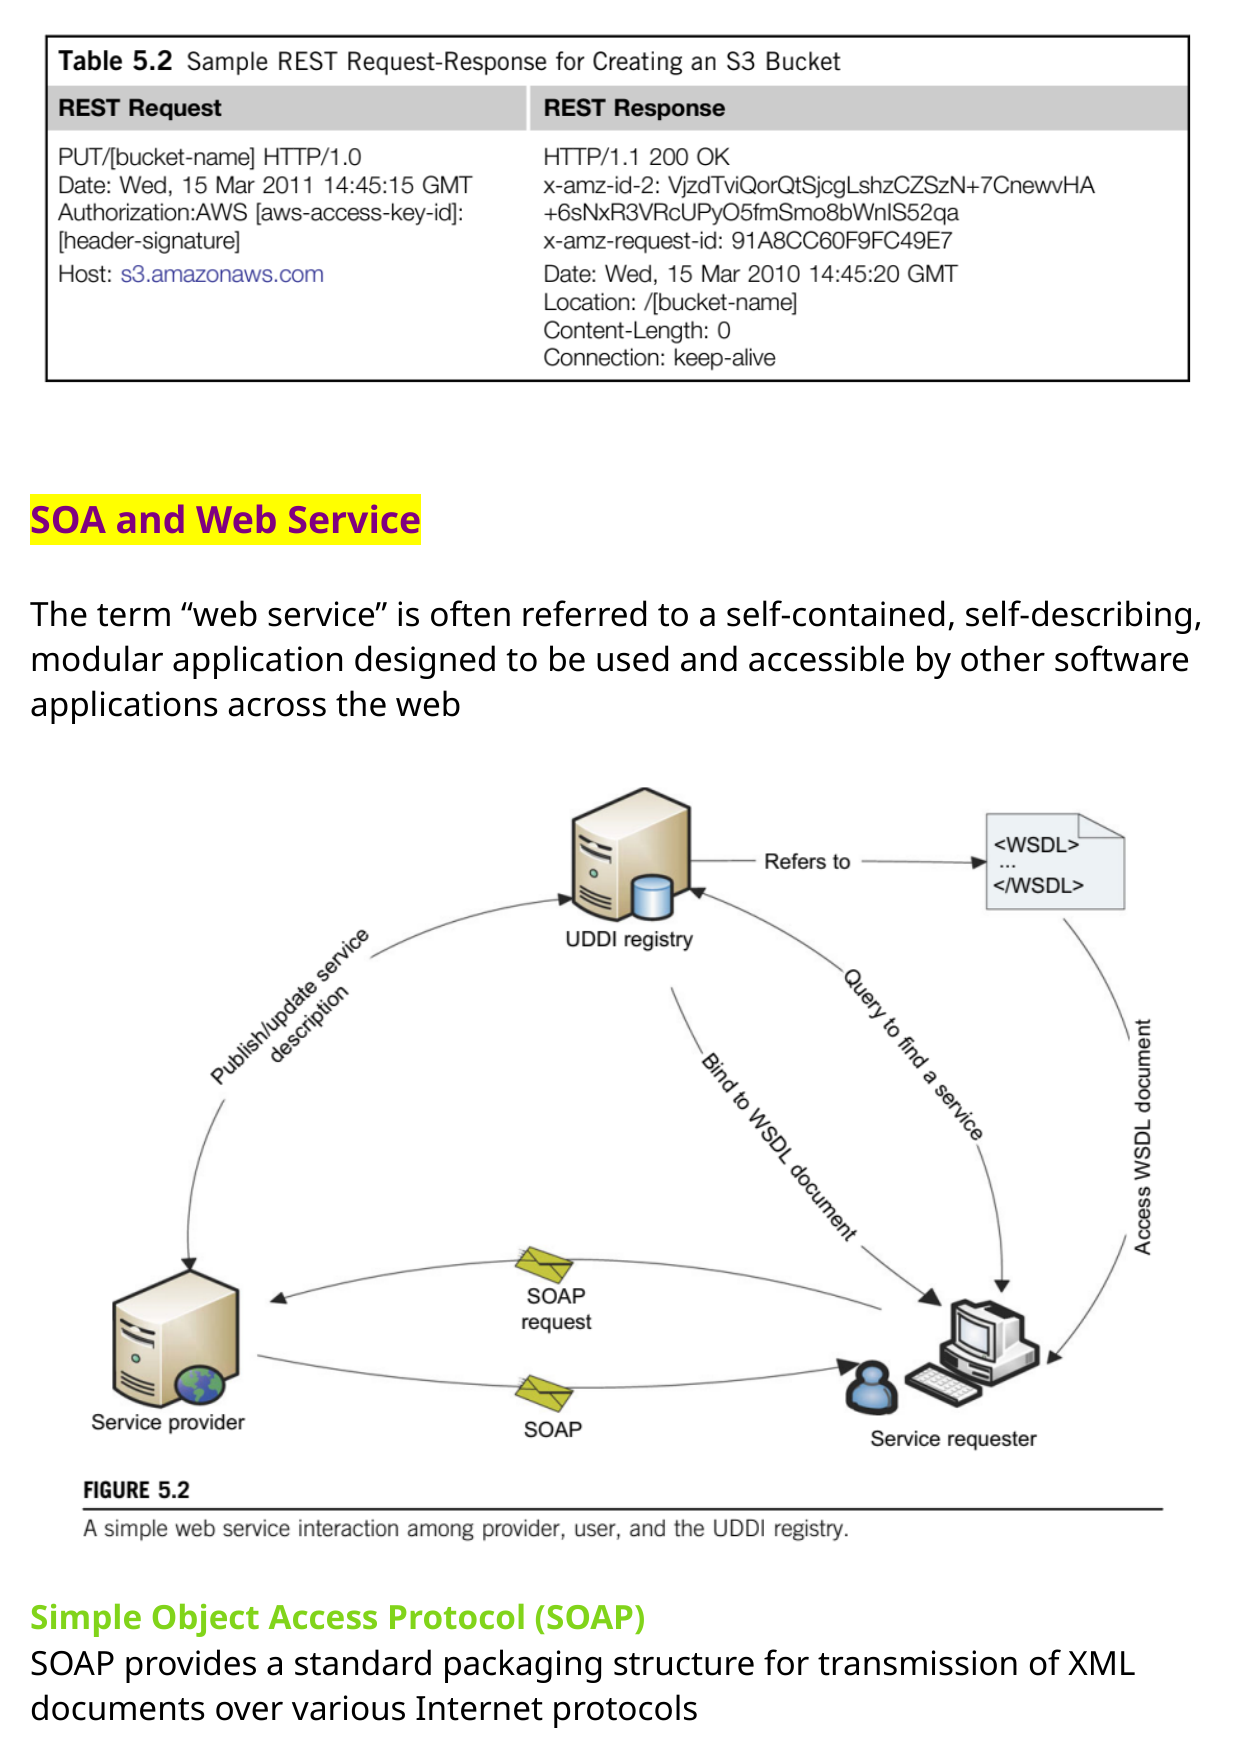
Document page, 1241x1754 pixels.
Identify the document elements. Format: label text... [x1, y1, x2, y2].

subtitle Simple Object Access Protocol (SOAP) [30, 1594, 1211, 1639]
subtitle SOA and Web Service [30, 494, 1211, 545]
picture [30, 22, 1211, 403]
picture [30, 772, 1211, 1549]
subtitle The term “web service” is often referred to a self-contained, self-describing, modular application designed to be used and accessible by other software applications across the web [30, 590, 1211, 727]
subtitle SOAP provides a standard packaging structure for transmission of XML documents over various Internet protocols [30, 1639, 1211, 1730]
